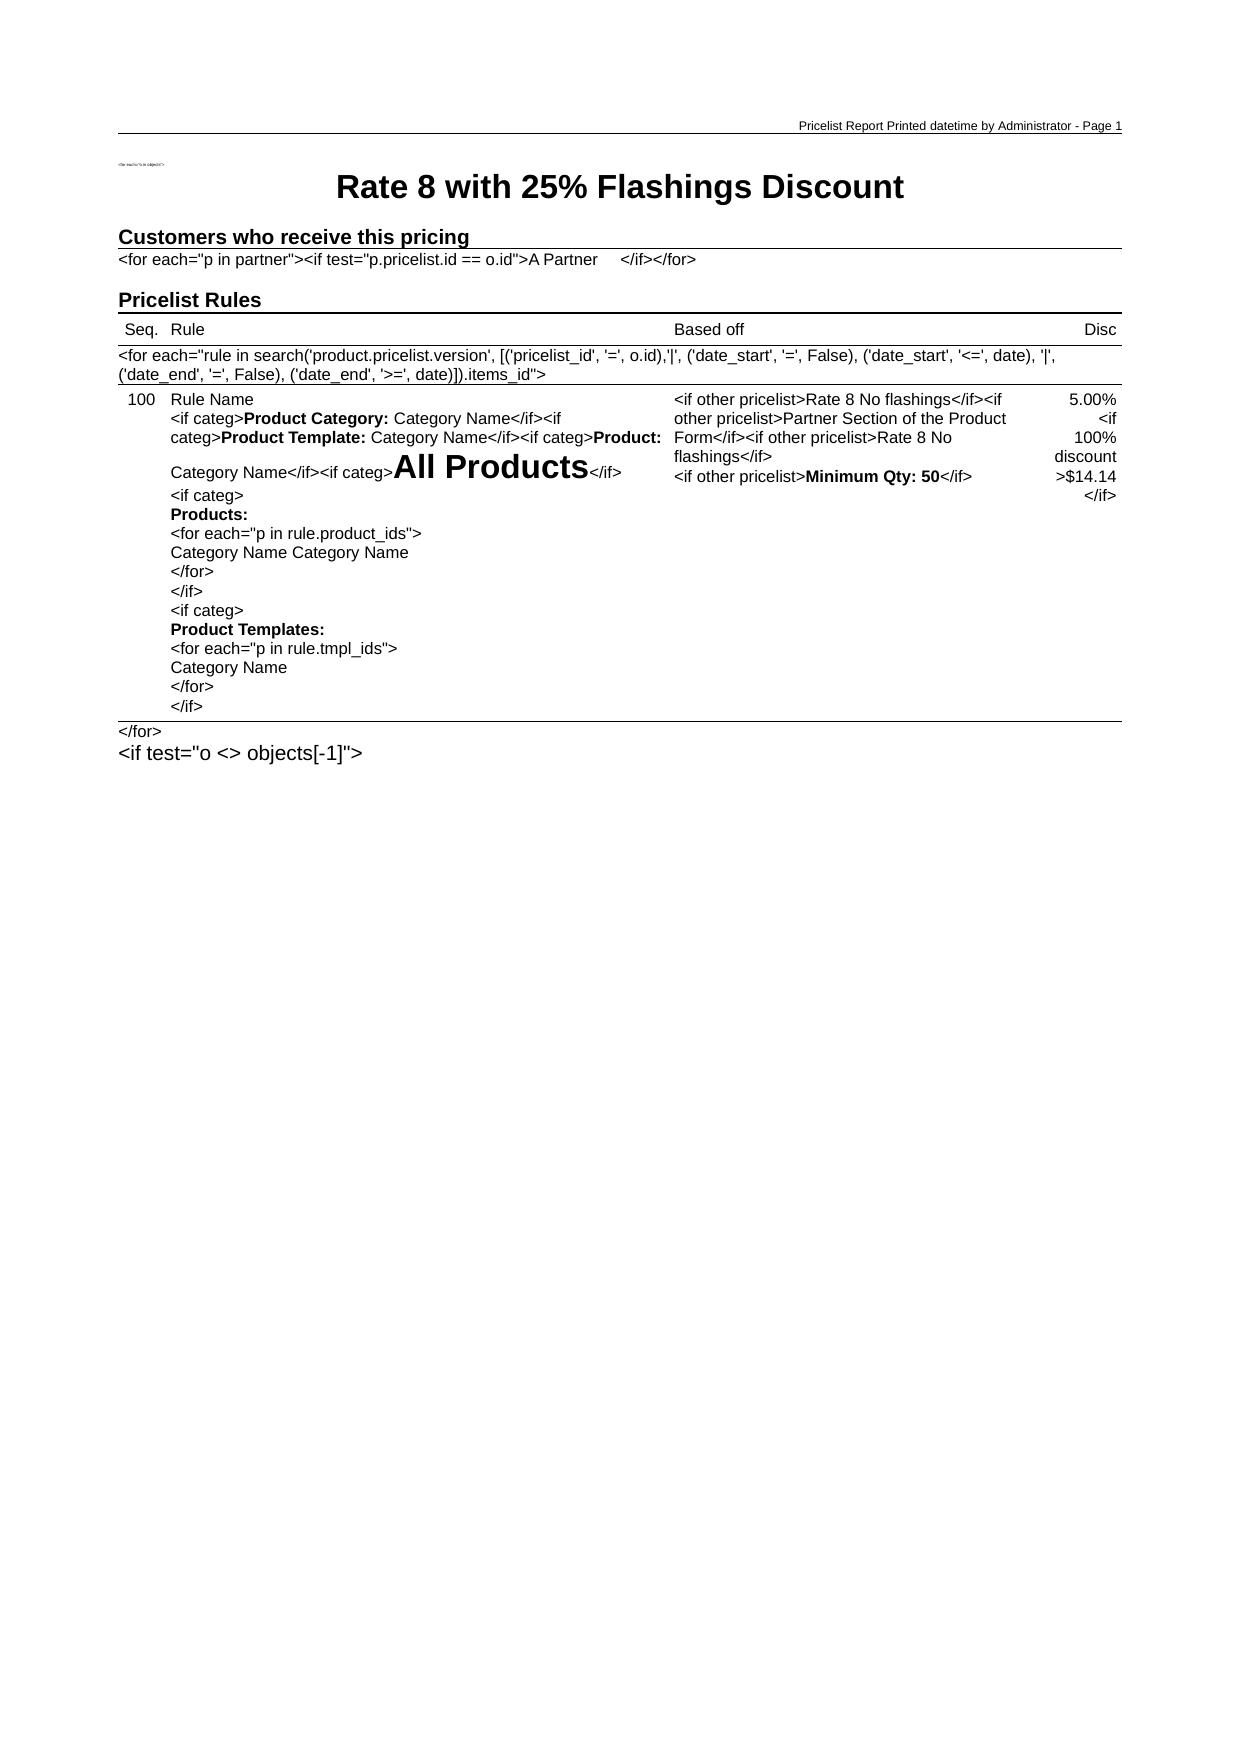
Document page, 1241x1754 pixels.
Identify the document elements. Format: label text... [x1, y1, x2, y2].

text <for each="o in objects"> [118, 162, 1122, 167]
text Customers who receive this pricing [118, 224, 1122, 248]
table_header 5.00% <if 100% discount>$14.14</if> [1045, 385, 1122, 721]
text <if test="o <> objects[-1]"> [118, 741, 1122, 764]
table_header Seq. [118, 314, 164, 344]
table_header Based off [668, 314, 1045, 344]
table_header Disc [1045, 314, 1122, 344]
table_header Rule Name <if categ>Product Category: Category Name</if><if categ>Product Template: Category Name</if><if categ>Product: Category Name</if><if categ>All Products</if> <if categ> Products: <for each="p in rule.product_ids"> Category Name Category Name </for> </if> <if categ> Product Templates: <for each="p in rule.tmpl_ids"> Category Name </for> </if> [165, 385, 668, 721]
text </for> [118, 722, 1122, 741]
table_header Rule [165, 314, 668, 344]
text Rate 8 with 25% Flashings Discount [118, 167, 1122, 205]
table_header <if other pricelist>Rate 8 No flashings</if><if other pricelist>Partner Section of the Product Form</if><if other pricelist>Rate 8 No flashings</if> <if other pricelist>Minimum Qty: 50</if> [668, 385, 1045, 721]
table_header 100 [118, 385, 164, 721]
text <for each="rule in search('product.pricelist.version', [('pricelist_id', '=', o.id),'|', ('date_start', '=', False), ('date_start', '<=', date), '|', ('date_end', '=', False), ('date_end', '>=', date)]).items_id"> [118, 346, 1122, 384]
text <for each="p in partner"><if test="p.pricelist.id == o.id">A Partner </if></for> [118, 249, 1122, 269]
text Pricelist Rules [118, 288, 1122, 312]
